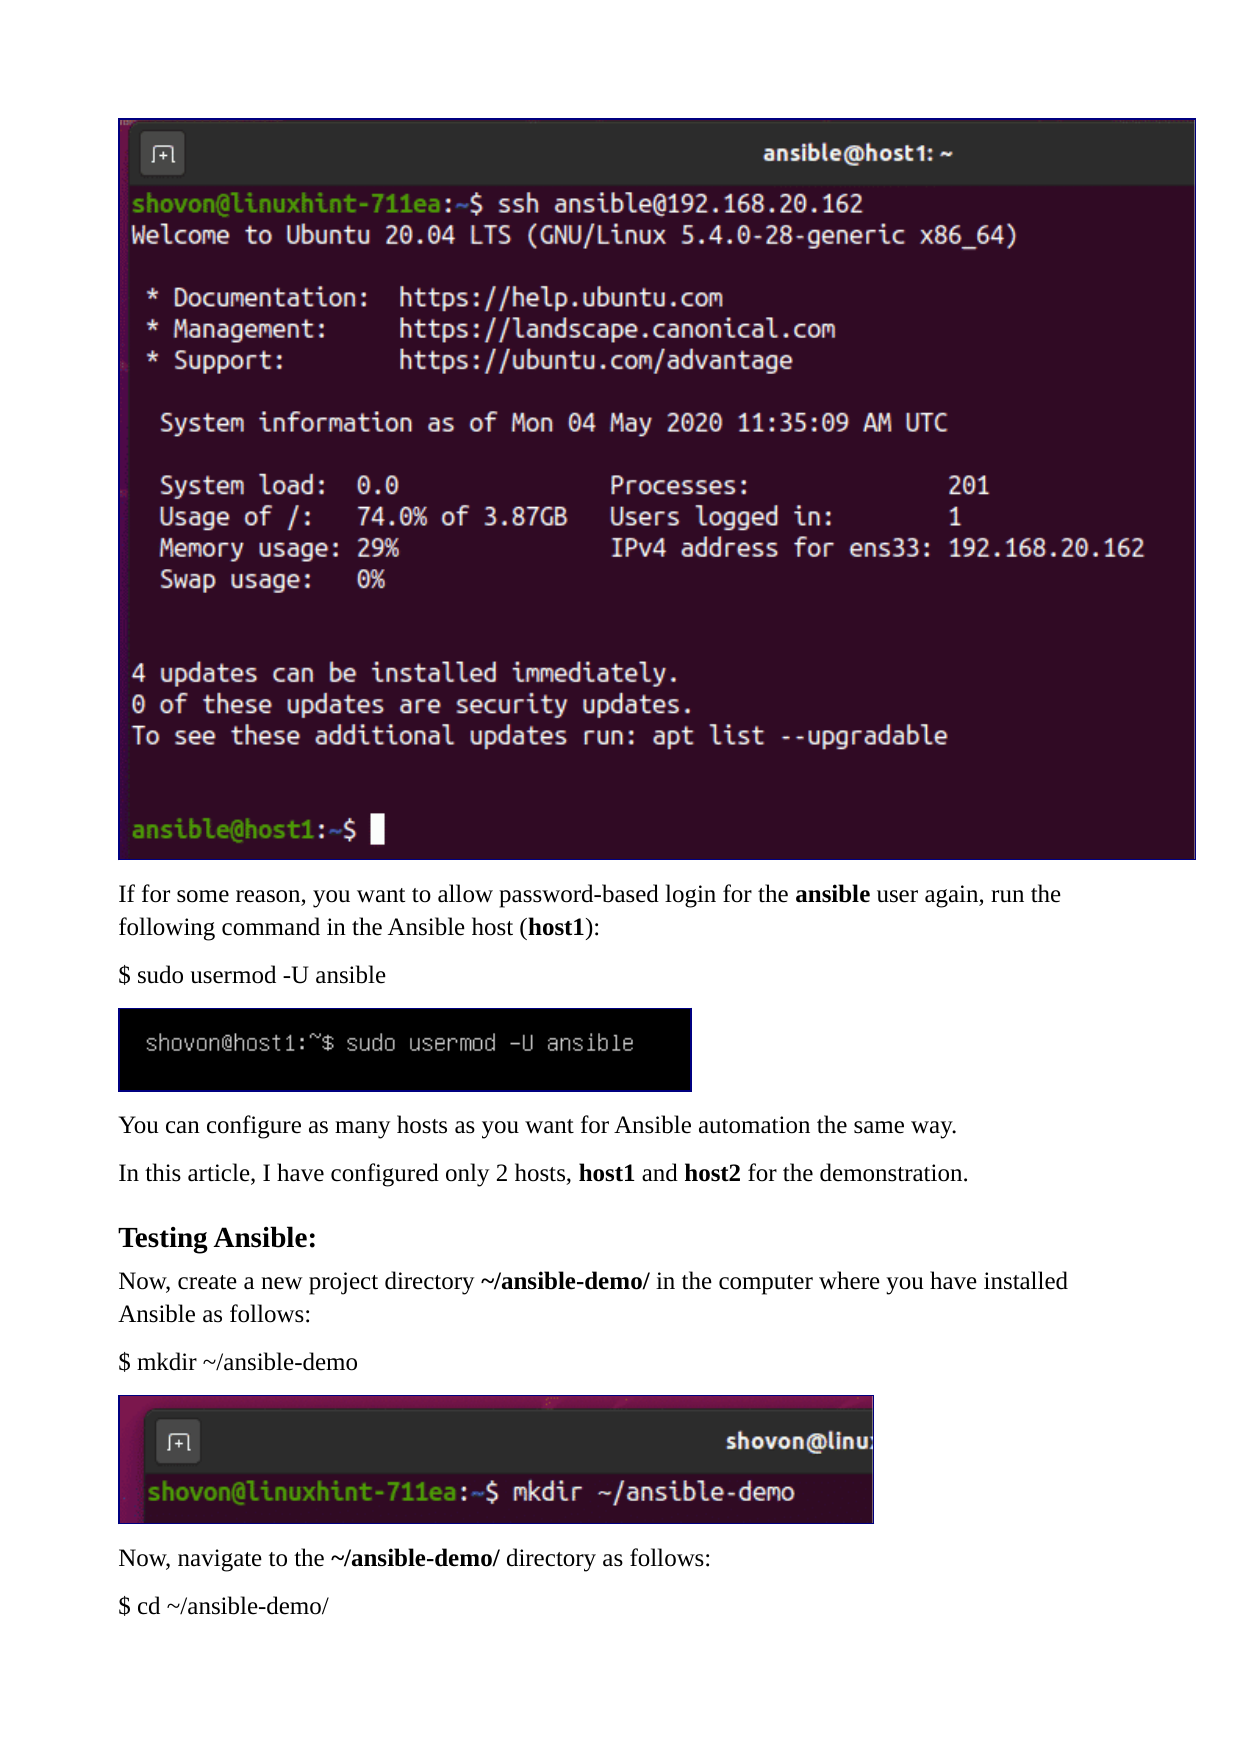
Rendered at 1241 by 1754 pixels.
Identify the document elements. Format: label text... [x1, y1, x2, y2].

picture [120, 1396, 873, 1523]
text Now, create a new project directory ~/ansible-demo/ in the computer where you have installed Ansible as follows: [118, 1266, 1122, 1328]
text $ mkdir ~/ansible-demo [118, 1347, 1122, 1376]
text If for some reason, you want to allow password-based login for the ansible user again, run the following command in the Ansible host (host1): [118, 879, 1122, 941]
picture [120, 1009, 690, 1090]
text You can configure as many hosts as you want for Ansible automation the same way. [118, 1111, 1122, 1139]
text $ sudo usermod -U ansible [118, 960, 1122, 988]
text $ cd ~/ansible-demo/ [118, 1591, 1122, 1619]
subtitle Testing Ansible: [118, 1220, 1122, 1254]
text In this article, I have configured only 2 hosts, host1 and host2 for the demonstration. [118, 1158, 1122, 1187]
text Now, navigate to the ~/ansible-demo/ directory as follows: [118, 1543, 1122, 1572]
picture [120, 120, 1195, 859]
